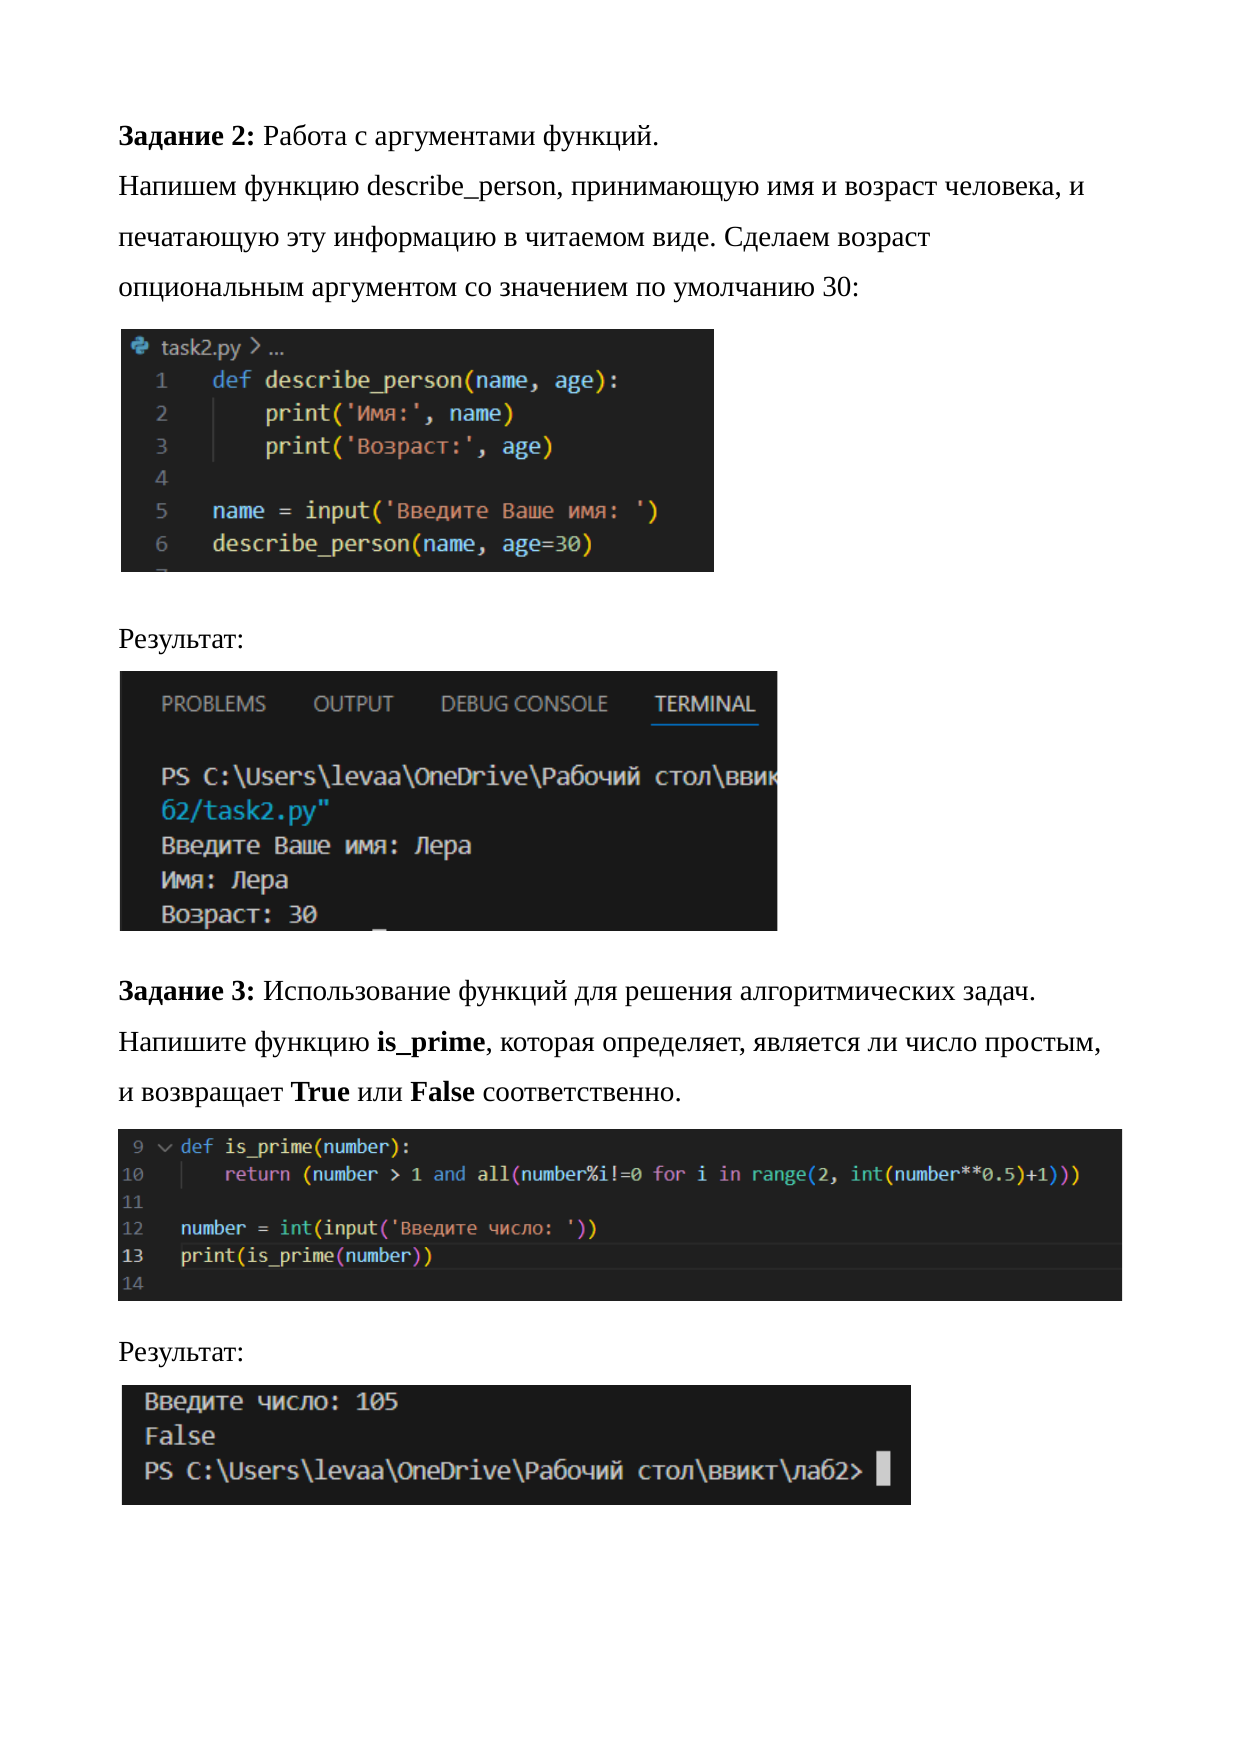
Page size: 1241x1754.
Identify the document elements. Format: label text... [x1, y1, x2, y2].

picture [118, 1129, 1123, 1301]
picture [121, 329, 714, 572]
text Напишем функцию describe_person, принимающую имя и возраст человека, и печатающую эту информацию в читаемом виде. Сделаем возраст опциональным аргументом со значением по умолчанию 30: [118, 168, 1122, 303]
text Результат: [118, 1301, 1122, 1368]
text [118, 1124, 1122, 1129]
picture [121, 1385, 911, 1505]
text Напишите функцию is_prime, которая определяет, является ли число простым, и возвращает True или False соответственно. [118, 1024, 1122, 1108]
text Задание 3: Использование функций для решения алгоритмических задач. [118, 973, 1122, 1007]
picture [119, 671, 778, 931]
text Результат: [118, 621, 1122, 655]
text Задание 2: Работа с аргументами функций. [118, 118, 1122, 152]
